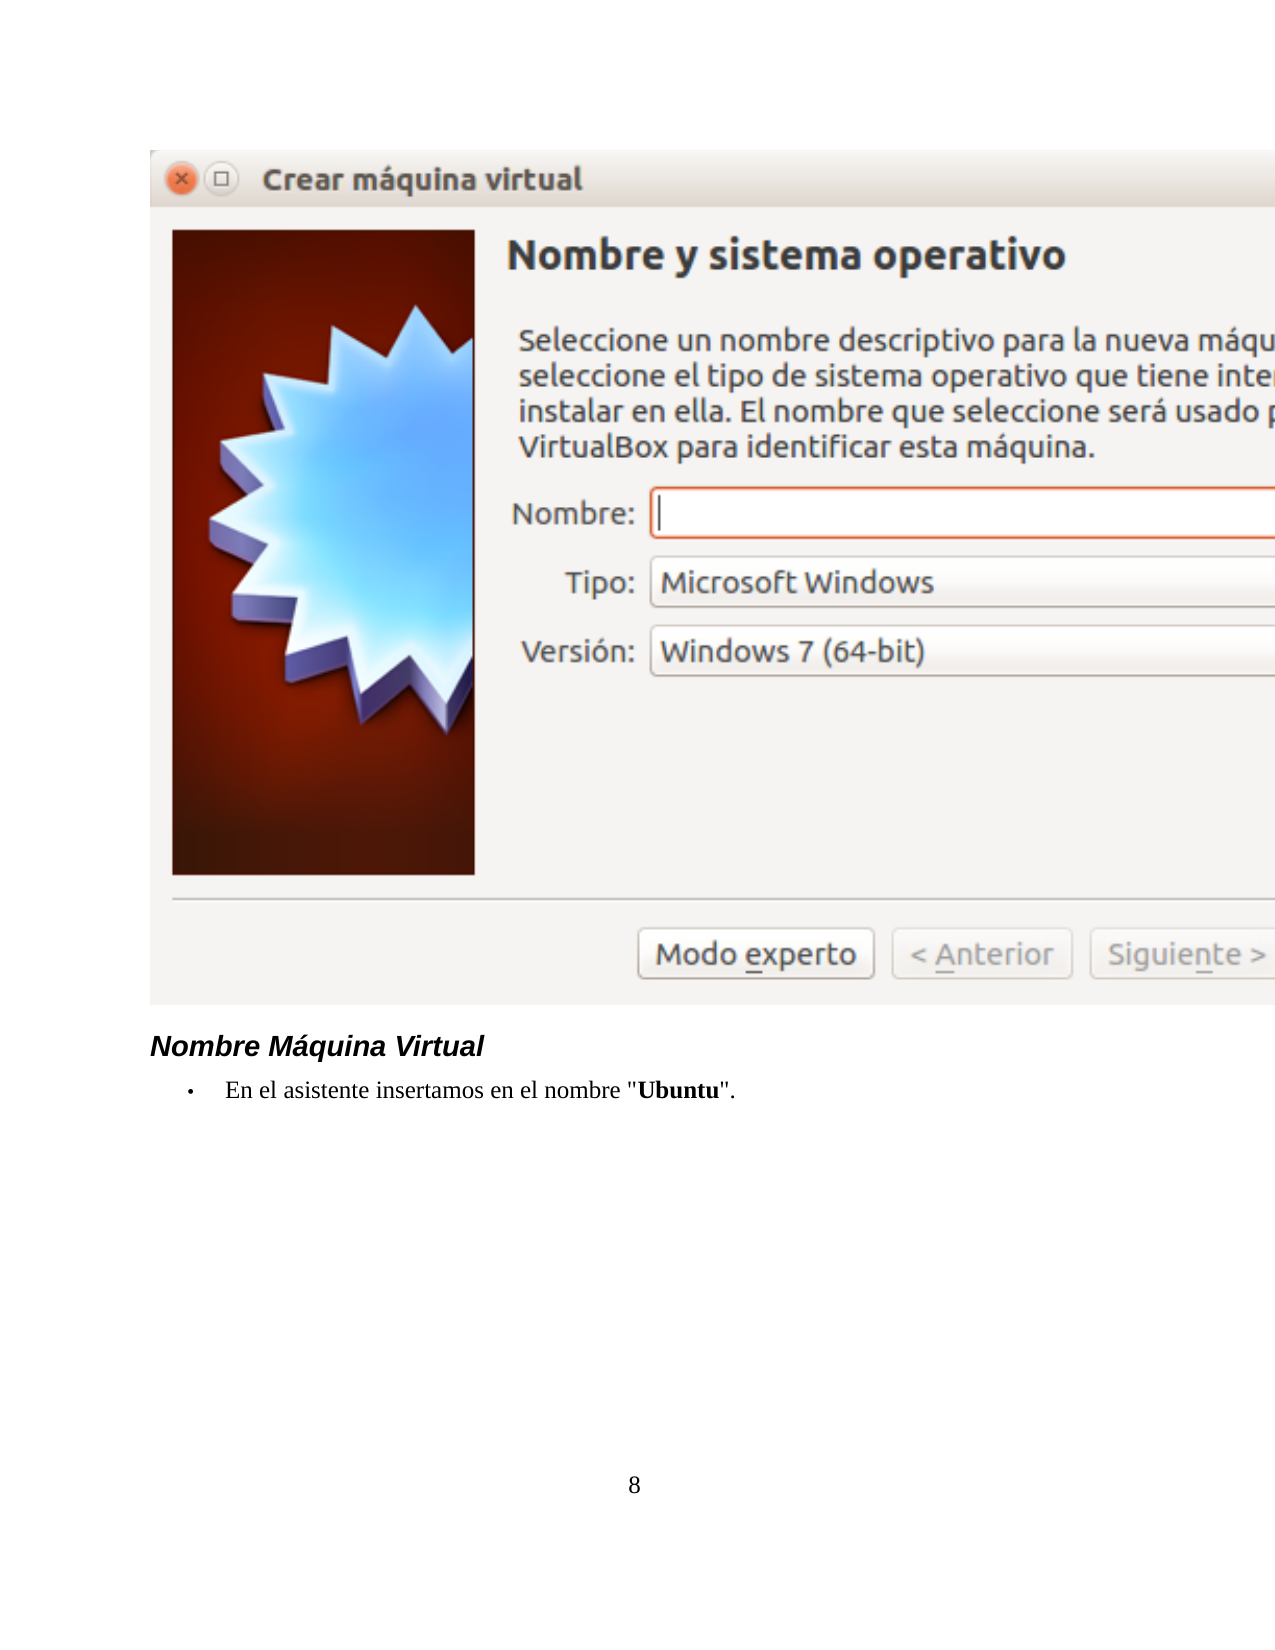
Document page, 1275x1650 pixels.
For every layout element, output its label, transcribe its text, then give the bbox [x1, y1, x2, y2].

picture [150, 150, 1275, 1005]
subtitle Nombre Máquina Virtual [150, 1029, 1125, 1063]
list En el asistente insertamos en el nombre "Ubuntu". [187, 1075, 1125, 1104]
